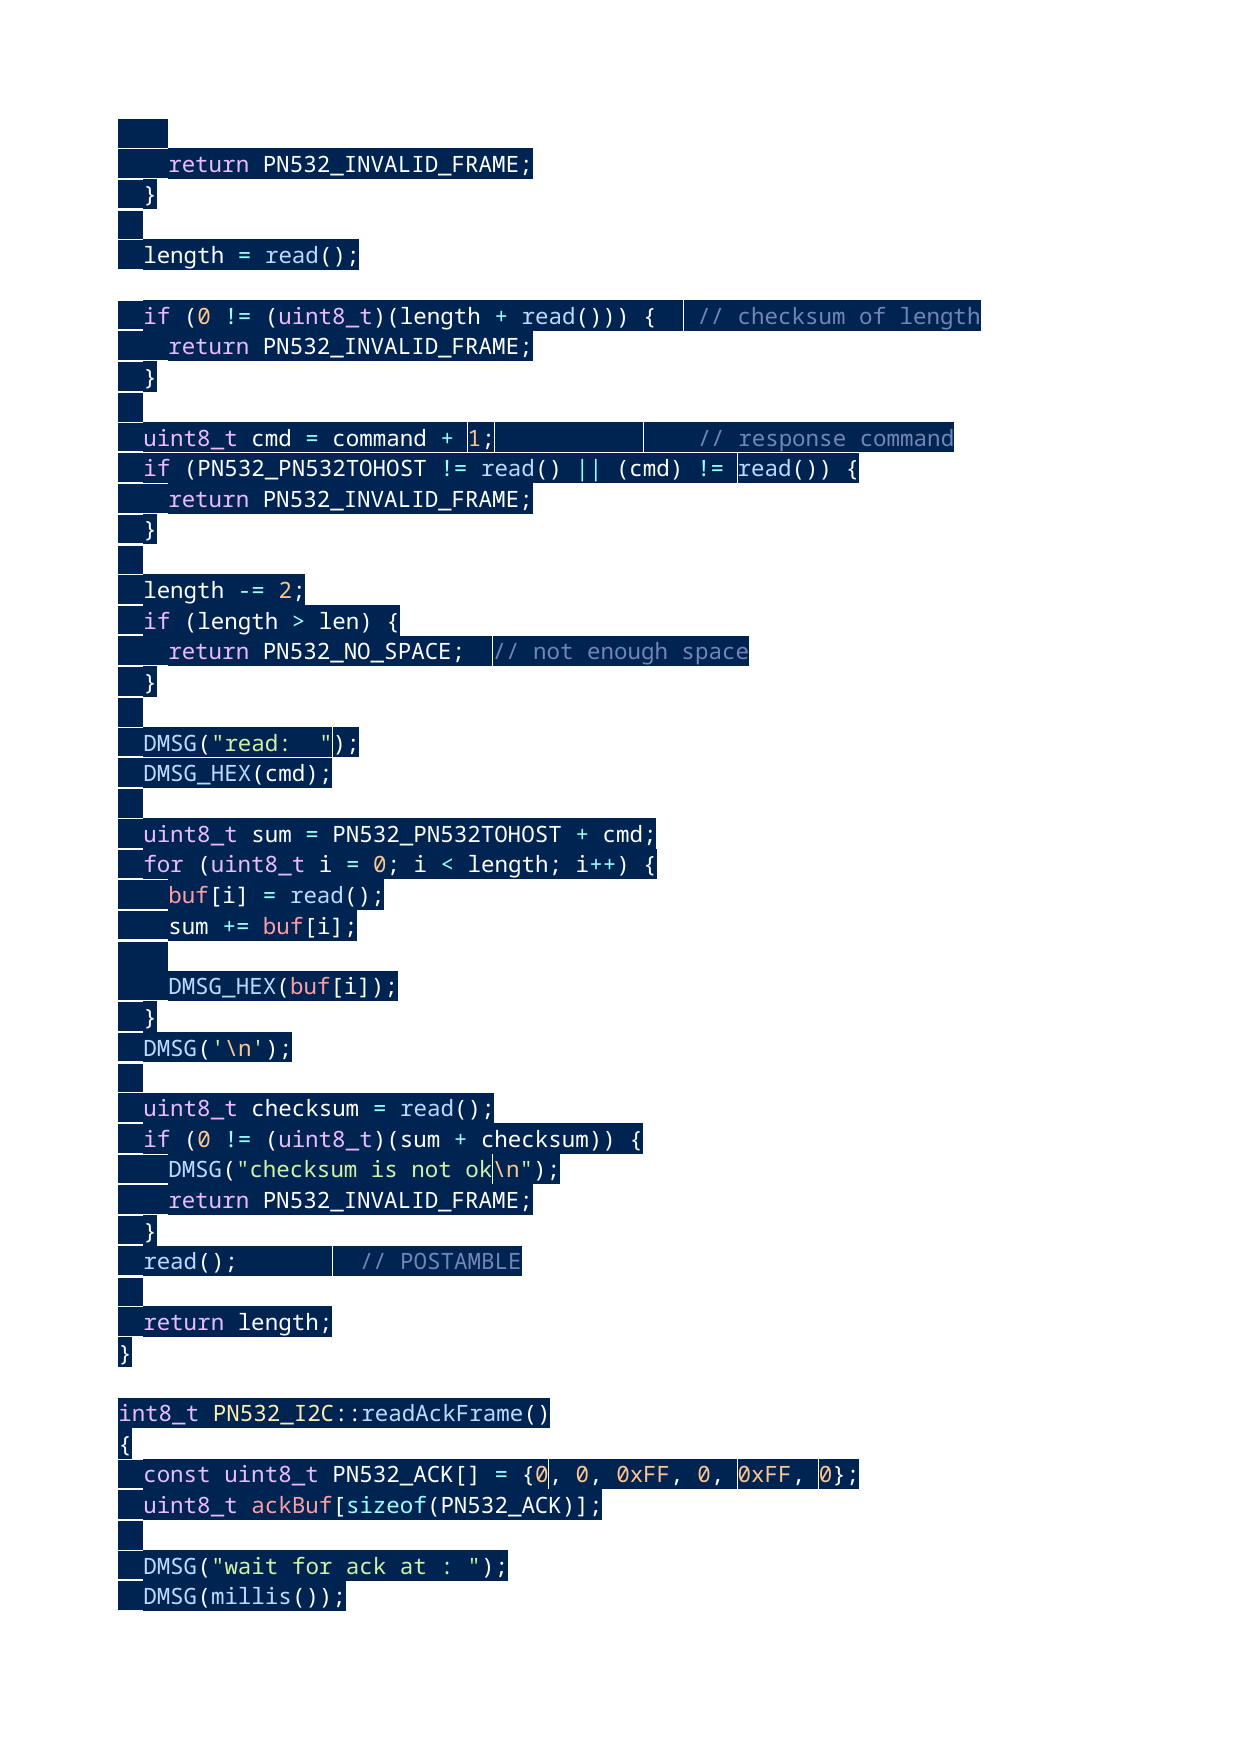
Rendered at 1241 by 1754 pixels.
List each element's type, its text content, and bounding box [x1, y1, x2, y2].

text return length; [118, 1306, 1122, 1337]
text int8_t PN532_I2C::readAckFrame() [118, 1397, 1122, 1428]
text DMSG('\n'); [118, 1032, 1122, 1062]
text DMSG_HEX(cmd); [118, 757, 1122, 788]
text read(); // POSTAMBLE [118, 1246, 1122, 1276]
text if (0 != (uint8_t)(length + read())) { // checksum of length [118, 300, 1122, 331]
text DMSG("read: "); [118, 727, 1122, 757]
text buf[i] = read(); [118, 879, 1122, 910]
text const uint8_t PN532_ACK[] = {0, 0, 0xFF, 0, 0xFF, 0}; [118, 1459, 1122, 1489]
text uint8_t sum = PN532_PN532TOHOST + cmd; [118, 818, 1122, 849]
text { [118, 1428, 1122, 1459]
text if (length > len) { [118, 605, 1122, 636]
text return PN532_INVALID_FRAME; [118, 483, 1122, 514]
text } [118, 1001, 1122, 1032]
text if (0 != (uint8_t)(sum + checksum)) { [118, 1123, 1122, 1154]
text DMSG_HEX(buf[i]); [118, 971, 1122, 1001]
text length -= 2; [118, 574, 1122, 605]
text } [118, 1215, 1122, 1246]
text DMSG("wait for ack at : "); [118, 1550, 1122, 1581]
text uint8_t ackBuf[sizeof(PN532_ACK)]; [118, 1489, 1122, 1520]
text } [118, 514, 1122, 544]
text return PN532_NO_SPACE; // not enough space [118, 636, 1122, 666]
text uint8_t checksum = read(); [118, 1092, 1122, 1123]
text return PN532_INVALID_FRAME; [118, 331, 1122, 361]
text } [118, 361, 1122, 392]
text sum += buf[i]; [118, 910, 1122, 941]
text length = read(); [118, 239, 1122, 270]
text } [118, 1337, 1122, 1367]
text } [118, 666, 1122, 697]
text return PN532_INVALID_FRAME; [118, 148, 1122, 179]
text DMSG(millis()); [118, 1581, 1122, 1611]
text return PN532_INVALID_FRAME; [118, 1184, 1122, 1215]
text for (uint8_t i = 0; i < length; i++) { [118, 849, 1122, 879]
text if (PN532_PN532TOHOST != read() || (cmd) != read()) { [118, 452, 1122, 483]
text uint8_t cmd = command + 1; // response command [118, 422, 1122, 452]
text } [118, 179, 1122, 209]
text DMSG("checksum is not ok\n"); [118, 1154, 1122, 1184]
